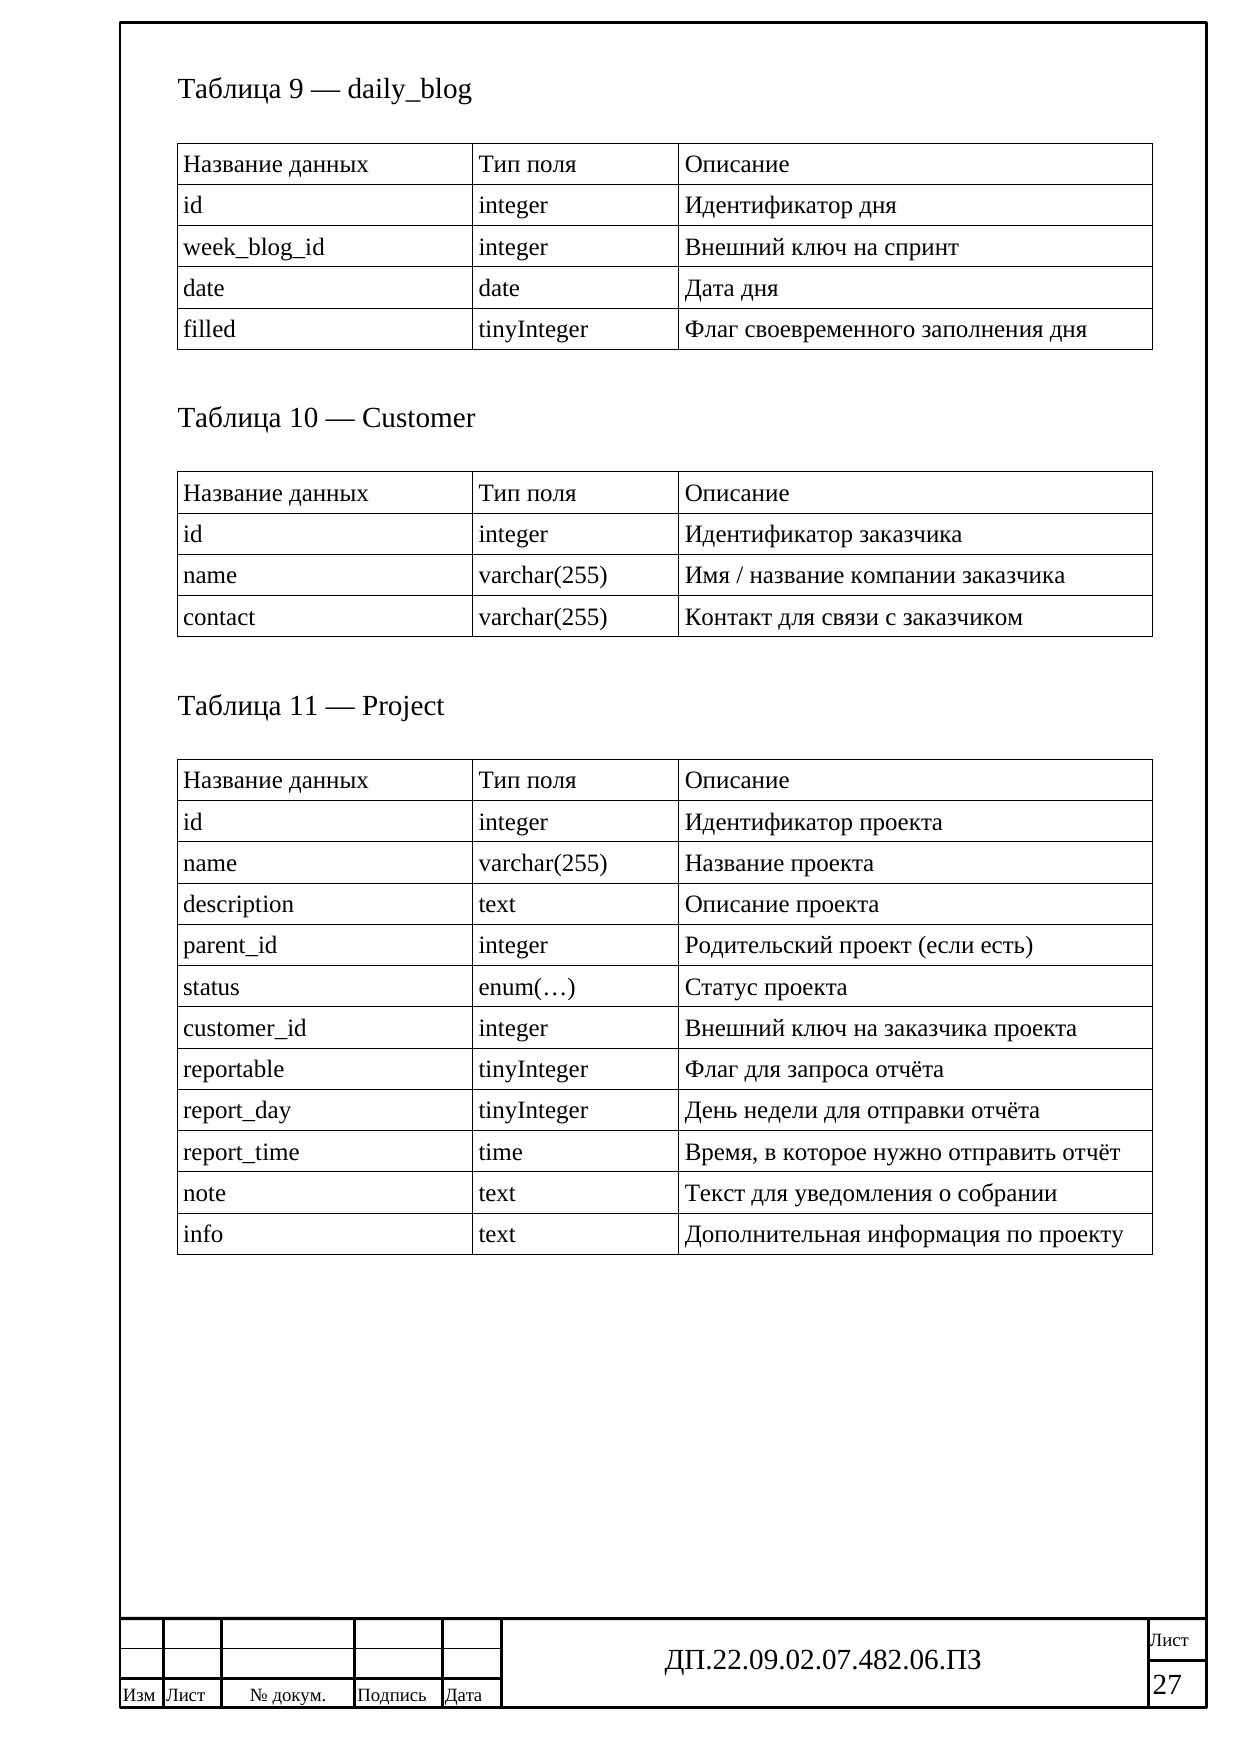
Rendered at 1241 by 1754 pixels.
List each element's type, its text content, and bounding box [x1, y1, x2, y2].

table_cell varchar(255) [473, 555, 678, 595]
table_header Название данных [178, 472, 472, 512]
text Таблица 10 — Customer [177, 400, 1152, 434]
table_cell varchar(255) [473, 596, 678, 636]
table_cell Идентификатор дня [679, 185, 1152, 225]
table_cell contact [178, 596, 472, 636]
table_cell integer [473, 226, 678, 266]
table_cell Имя / название компании заказчика [679, 555, 1152, 595]
table_cell name [178, 555, 472, 595]
table_header Тип поля [473, 472, 678, 512]
table_cell Внешний ключ на заказчика проекта [679, 1007, 1152, 1047]
table_cell integer [473, 514, 678, 554]
table_cell День недели для отправки отчёта [679, 1090, 1152, 1130]
table_cell time [473, 1131, 678, 1171]
table_header Описание [679, 472, 1152, 512]
table_cell parent_id [178, 925, 472, 965]
table_cell name [178, 842, 472, 882]
table_cell Дополнительная информация по проекту [679, 1214, 1152, 1254]
table_cell tinyInteger [473, 309, 678, 349]
table_cell id [178, 185, 472, 225]
table_cell Идентификатор заказчика [679, 514, 1152, 554]
table_cell filled [178, 309, 472, 349]
table_cell tinyInteger [473, 1049, 678, 1089]
table_cell integer [473, 801, 678, 841]
table_cell reportable [178, 1049, 472, 1089]
table_cell Текст для уведомления о собрании [679, 1172, 1152, 1212]
table_cell integer [473, 1007, 678, 1047]
table_cell Название проекта [679, 842, 1152, 882]
table_cell integer [473, 185, 678, 225]
table_cell Описание проекта [679, 884, 1152, 924]
text Таблица 9 — daily_blog [177, 71, 1152, 105]
table_cell info [178, 1214, 472, 1254]
table_cell Родительский проект (если есть) [679, 925, 1152, 965]
table_cell customer_id [178, 1007, 472, 1047]
table_cell varchar(255) [473, 842, 678, 882]
table_header Название данных [178, 760, 472, 800]
table_cell Время, в которое нужно отправить отчёт [679, 1131, 1152, 1171]
table_cell Идентификатор проекта [679, 801, 1152, 841]
table_cell report_day [178, 1090, 472, 1130]
table_cell description [178, 884, 472, 924]
table_cell Внешний ключ на спринт [679, 226, 1152, 266]
table_cell Контакт для связи с заказчиком [679, 596, 1152, 636]
table_cell date [473, 267, 678, 307]
table_cell date [178, 267, 472, 307]
table_cell enum(…) [473, 966, 678, 1006]
table_cell tinyInteger [473, 1090, 678, 1130]
table_cell Флаг для запроса отчёта [679, 1049, 1152, 1089]
table_header Описание [679, 760, 1152, 800]
table_cell status [178, 966, 472, 1006]
text Таблица 11 — Project [177, 688, 1152, 721]
table_header Тип поля [473, 760, 678, 800]
table_header Название данных [178, 144, 472, 184]
table_cell text [473, 1214, 678, 1254]
table_cell text [473, 884, 678, 924]
table_cell week_blog_id [178, 226, 472, 266]
table_cell note [178, 1172, 472, 1212]
table_cell integer [473, 925, 678, 965]
table_cell Статус проекта [679, 966, 1152, 1006]
table_cell report_time [178, 1131, 472, 1171]
table_cell id [178, 801, 472, 841]
table_cell Дата дня [679, 267, 1152, 307]
table_header Описание [679, 144, 1152, 184]
table_cell id [178, 514, 472, 554]
table_cell Флаг своевременного заполнения дня [679, 309, 1152, 349]
table_header Тип поля [473, 144, 678, 184]
table_cell text [473, 1172, 678, 1212]
